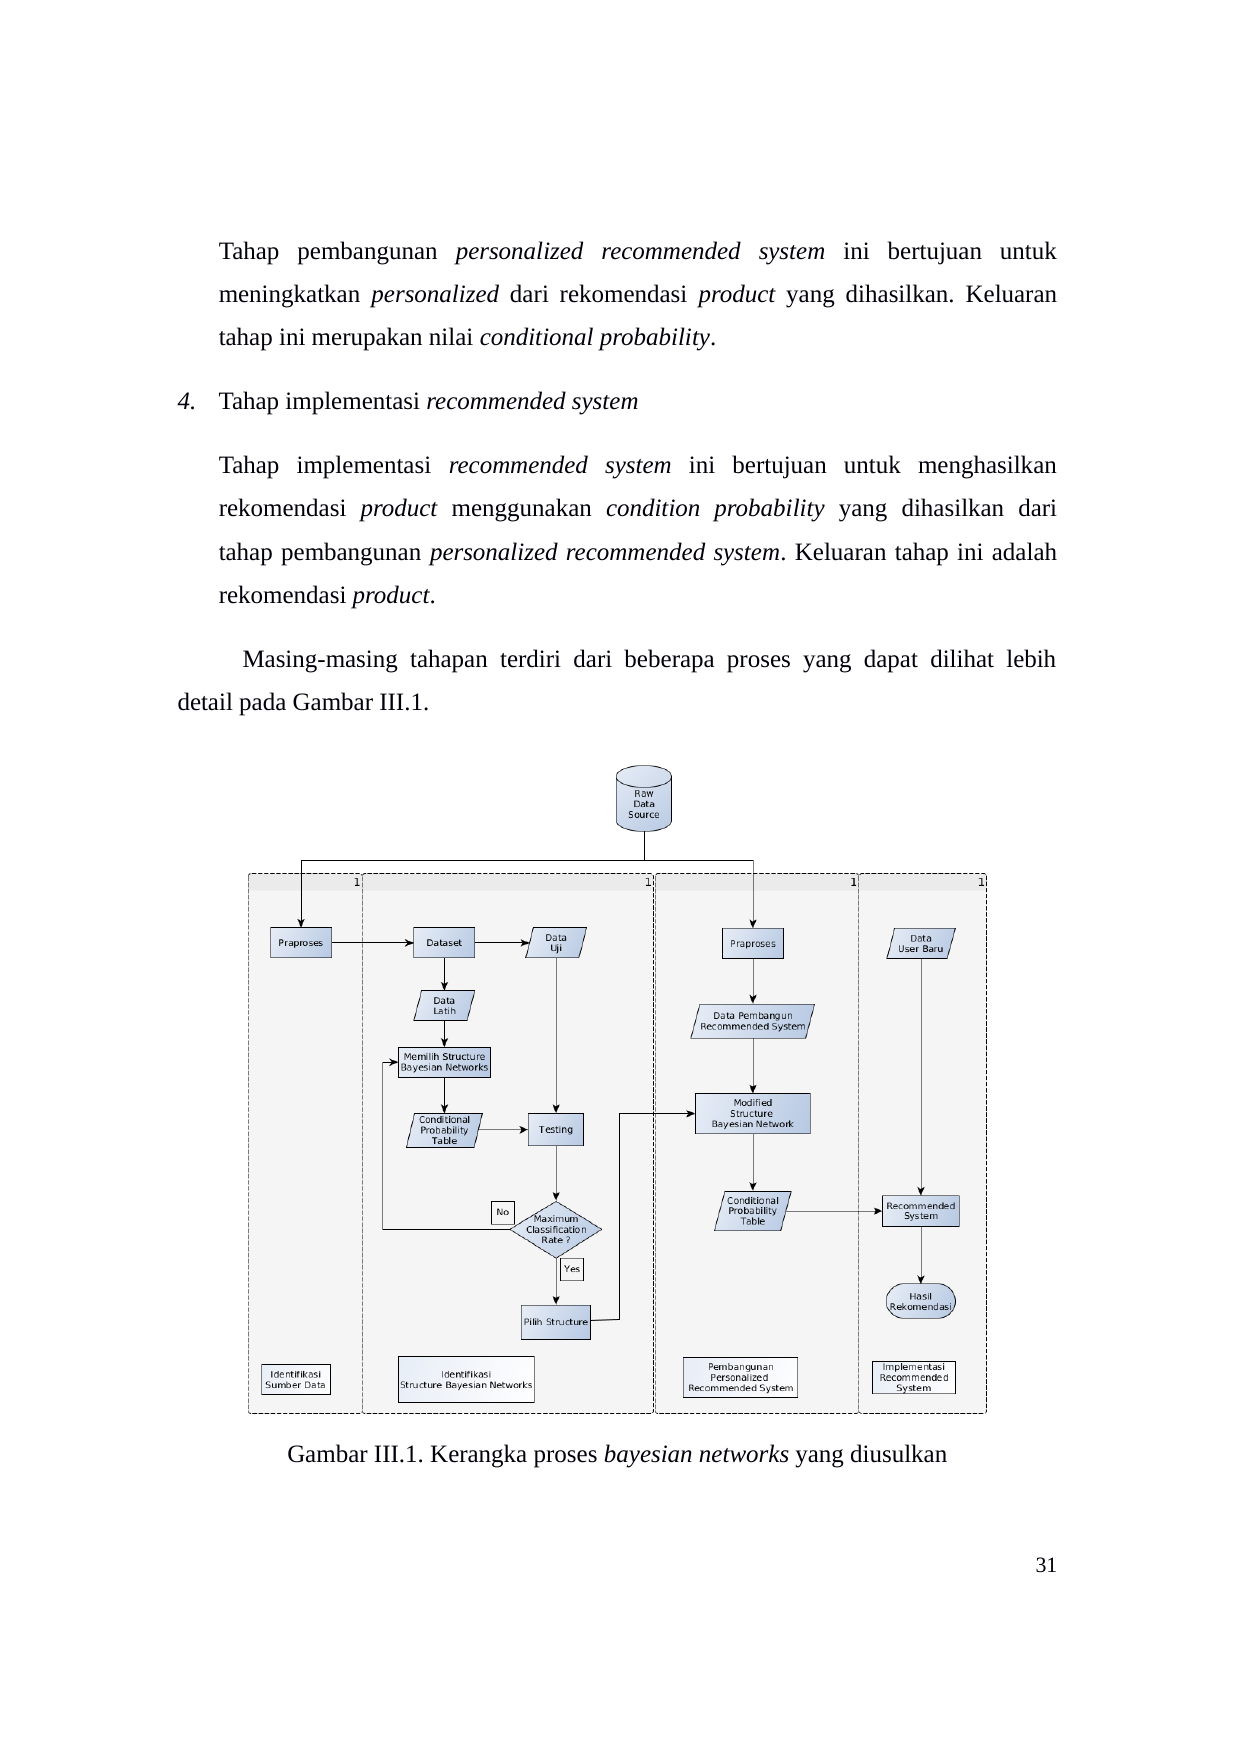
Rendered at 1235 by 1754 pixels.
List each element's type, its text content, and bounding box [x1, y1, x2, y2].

text Tahap pembangunan personalized recommended system ini bertujuan untuk meningkatkan personalized dari rekomendasi product yang dihasilkan. Keluaran tahap ini merupakan nilai conditional probability. [218, 236, 1057, 351]
list Tahap implementasi recommended system [177, 386, 1057, 415]
text Masing-masing tahapan terdiri dari beberapa proses yang dapat dilihat lebih detail pada Gambar III.1. [177, 644, 1057, 716]
picture [236, 750, 998, 1425]
text Gambar III.1. Kerangka proses bayesian networks yang diusulkan [177, 751, 1057, 1467]
text Tahap implementasi recommended system ini bertujuan untuk menghasilkan rekomendasi product menggunakan condition probability yang dihasilkan dari tahap pembangunan personalized recommended system. Keluaran tahap ini adalah rekomendasi product. [218, 450, 1057, 608]
